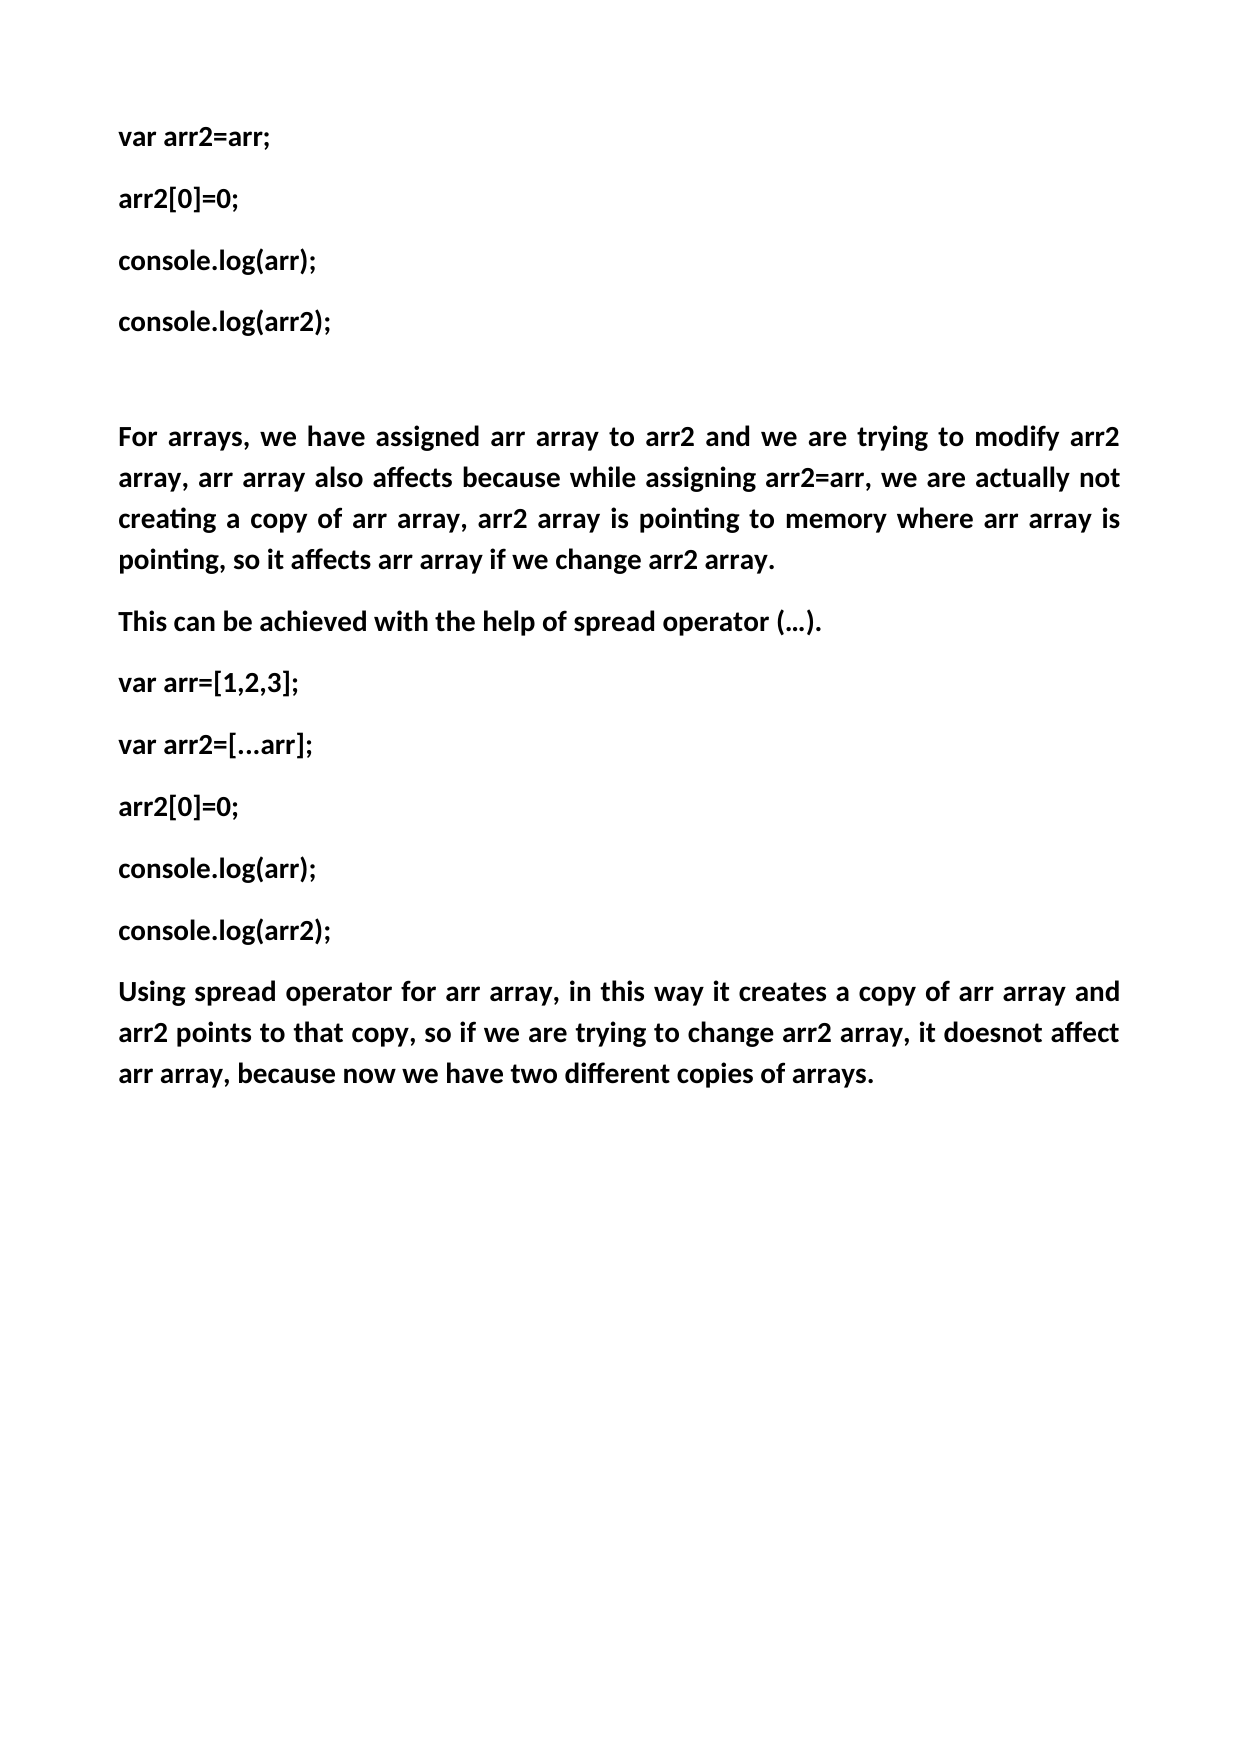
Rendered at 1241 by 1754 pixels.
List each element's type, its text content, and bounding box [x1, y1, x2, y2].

text arr2[0]=0; [118, 180, 1122, 216]
text console.log(arr2); [118, 912, 1122, 947]
text console.log(arr); [118, 850, 1122, 886]
text var arr2=[...arr]; [118, 726, 1122, 762]
text Using spread operator for arr array, in this way it creates a copy of arr array and arr2 points to that copy, so if we are trying to change arr2 array, it doesnot affect arr array, because now we have two different copies of arrays. [118, 973, 1122, 1091]
text var arr=[1,2,3]; [118, 664, 1122, 700]
text For arrays, we have assigned arr array to arr2 and we are trying to modify arr2 array, arr array also affects because while assigning arr2=arr, we are actually not creating a copy of arr array, arr2 array is pointing to memory where arr array is pointing, so it affects arr array if we change arr2 array. [118, 418, 1122, 577]
text This can be achieved with the help of spread operator (…). [118, 603, 1122, 638]
text console.log(arr); [118, 242, 1122, 277]
text arr2[0]=0; [118, 788, 1122, 824]
text var arr2=arr; [118, 118, 1122, 154]
text console.log(arr2); [118, 303, 1122, 339]
